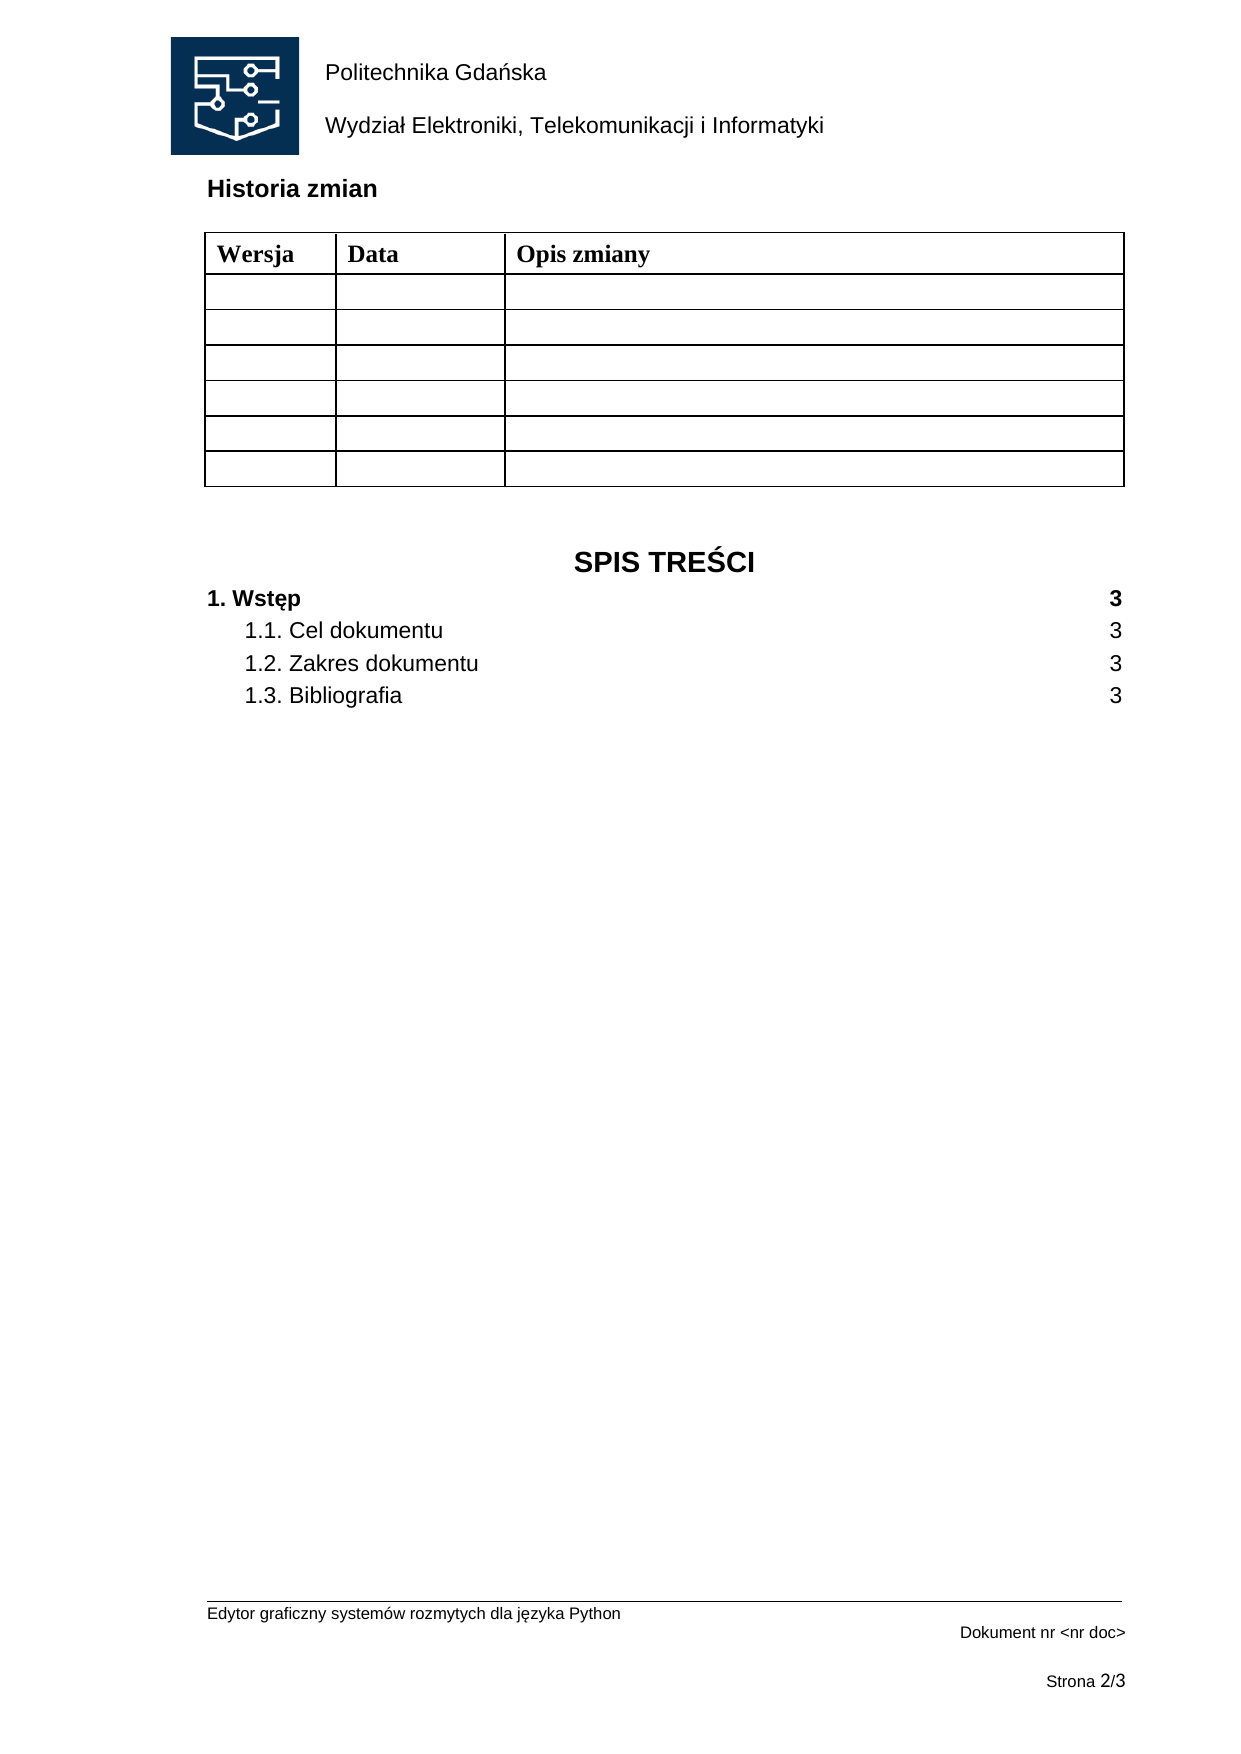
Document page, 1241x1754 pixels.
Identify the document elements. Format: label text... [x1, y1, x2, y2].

table_cell [506, 381, 1123, 415]
text SPIS TREŚCI [207, 545, 1122, 578]
table_cell [337, 346, 504, 379]
table_cell [506, 310, 1123, 344]
table_cell [337, 452, 504, 486]
table_cell [206, 381, 335, 415]
text 1.3. Bibliografia 3 [244, 682, 1122, 709]
table_header Wersja [206, 233, 336, 273]
text 1. Wstęp 3 [207, 584, 1122, 611]
table_cell [506, 452, 1123, 486]
table_cell [337, 417, 504, 450]
table_cell [506, 346, 1123, 379]
table_cell [337, 275, 504, 309]
table_cell [506, 417, 1123, 450]
text 1.2. Zakres dokumentu 3 [244, 650, 1122, 676]
table_cell [206, 417, 335, 450]
table_cell [206, 275, 335, 309]
table_header Data [337, 233, 505, 273]
table_cell [206, 346, 335, 379]
table_cell [206, 310, 335, 344]
text 1.1. Cel dokumentu 3 [244, 617, 1122, 643]
picture [170, 37, 300, 155]
table_cell [506, 275, 1123, 309]
table_cell [206, 452, 335, 486]
text Historia zmian [207, 174, 1122, 203]
table_cell [337, 310, 504, 344]
table_header Opis zmiany [506, 233, 1123, 273]
table_cell [337, 381, 504, 415]
